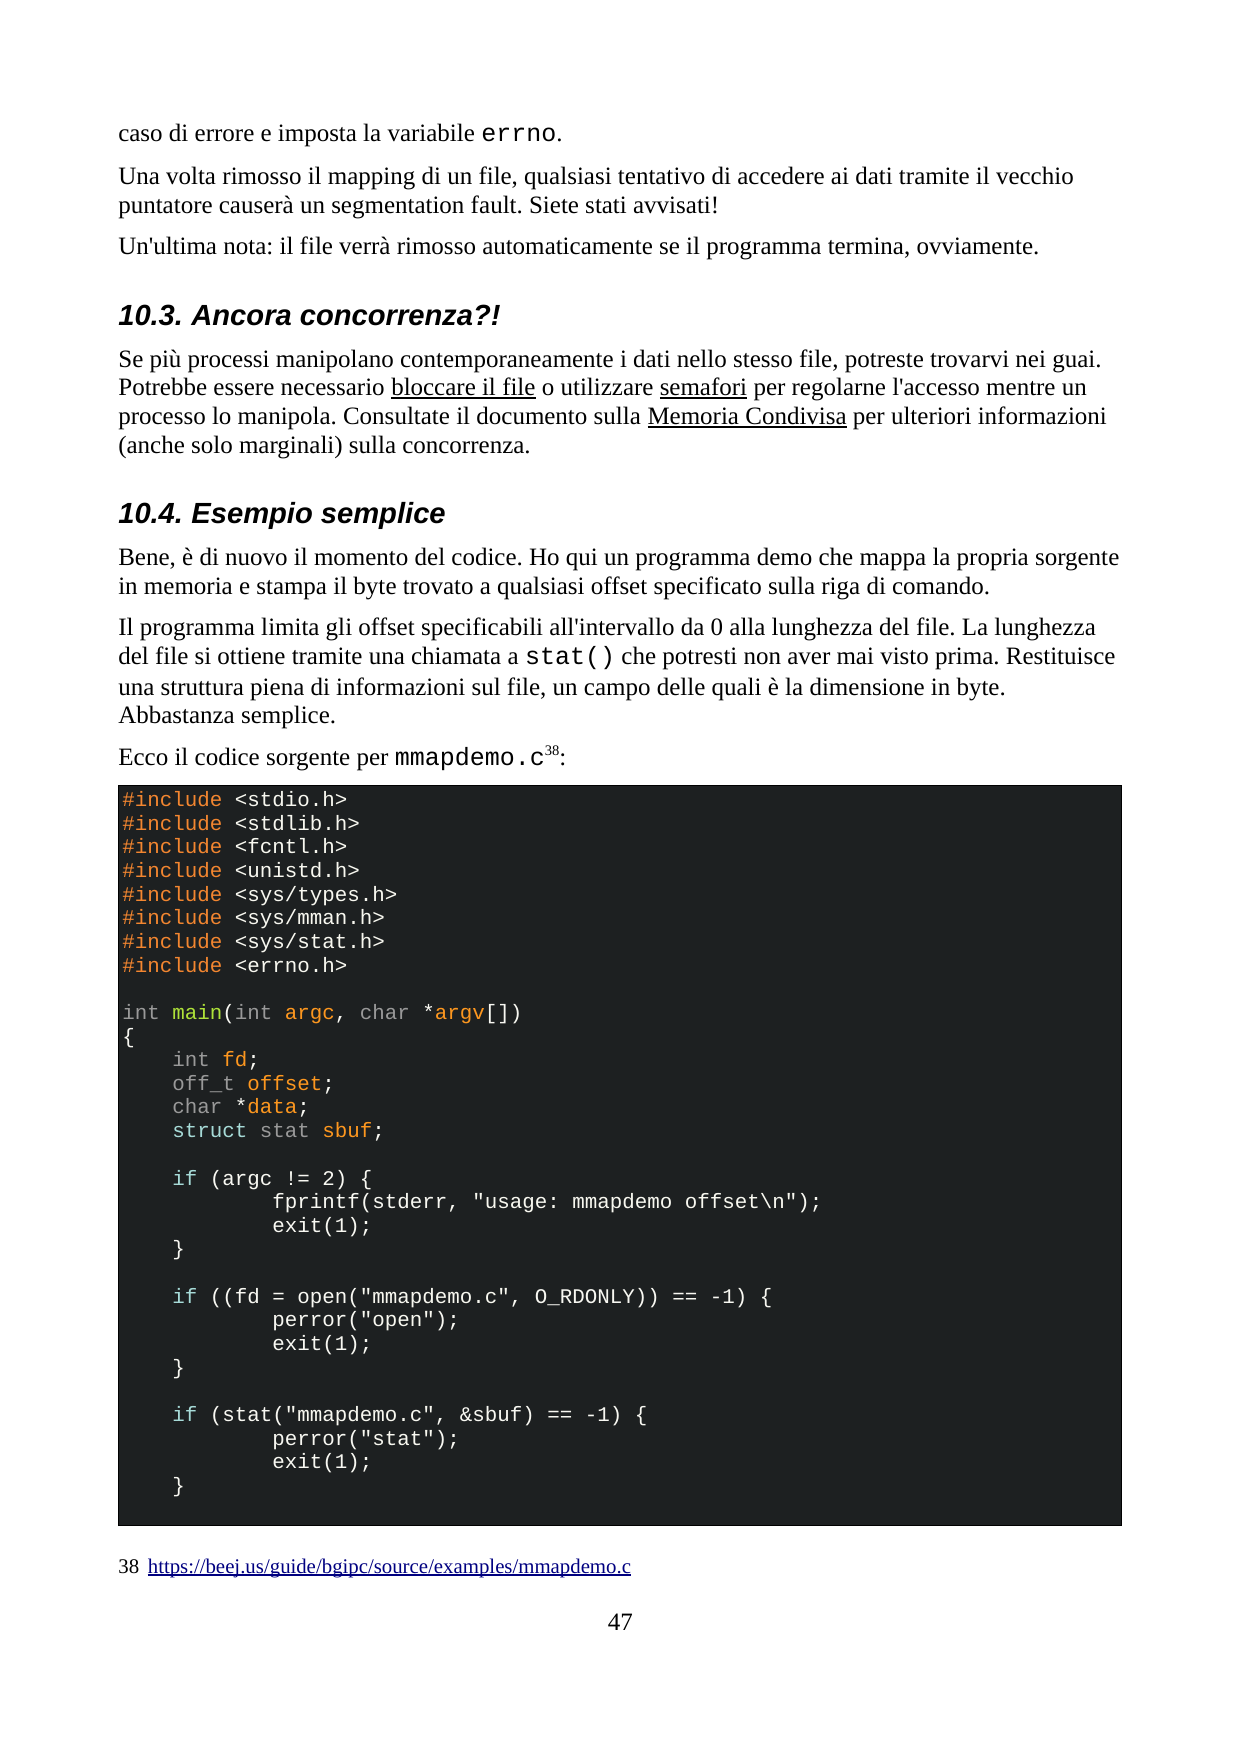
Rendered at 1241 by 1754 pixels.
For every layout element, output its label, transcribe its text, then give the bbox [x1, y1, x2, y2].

text if (stat("mmapdemo.c", &sbuf) == -1) { [119, 1400, 1121, 1424]
text Un'ultima nota: il file verrà rimosso automaticamente se il programma termina, ovviamente. [118, 231, 1122, 260]
text #include <errno.h> [119, 951, 1121, 974]
text exit(1); [119, 1447, 1121, 1471]
text struct stat sbuf; [119, 1116, 1121, 1140]
text int fd; [119, 1045, 1121, 1069]
text Il programma limita gli offset specificabili all'intervallo da 0 alla lunghezza del file. La lunghezza del file si ottiene tramite una chiamata a stat() che potresti non aver mai visto prima. Restituisce una struttura piena di informazioni sul file, un campo delle quali è la dimensione in byte. Abbastanza semplice. [118, 612, 1122, 729]
text #include <stdio.h> [119, 786, 1121, 809]
text { [119, 1022, 1121, 1045]
text int main(int argc, char *argv[]) [119, 998, 1121, 1022]
text perror("open"); [119, 1305, 1121, 1329]
text exit(1); [119, 1329, 1121, 1353]
text } [119, 1234, 1121, 1258]
text #include <sys/stat.h> [119, 927, 1121, 951]
text char *data; [119, 1093, 1121, 1116]
subtitle Ancora concorrenza?! [118, 298, 1122, 331]
text if ((fd = open("mmapdemo.c", O_RDONLY)) == -1) { [119, 1282, 1121, 1305]
text #include <sys/mman.h> [119, 903, 1121, 927]
text } [119, 1471, 1121, 1494]
text if (argc != 2) { [119, 1163, 1121, 1187]
text caso di errore e imposta la variabile errno. [118, 118, 1122, 149]
text #include <fcntl.h> [119, 832, 1121, 856]
text Una volta rimosso il mapping di un file, qualsiasi tentativo di accedere ai dati tramite il vecchio puntatore causerà un segmentation fault. Siete stati avvisati! [118, 161, 1122, 219]
text perror("stat"); [119, 1424, 1121, 1447]
text fprintf(stderr, "usage: mmapdemo offset\n"); [119, 1187, 1121, 1211]
text https://beej.us/guide/bgipc/source/examples/mmapdemo.c [118, 1553, 1122, 1578]
text exit(1); [119, 1211, 1121, 1234]
text Ecco il codice sorgente per mmapdemo.c: [118, 742, 1122, 773]
text off_t offset; [119, 1069, 1121, 1093]
subtitle Esempio semplice [118, 496, 1122, 530]
text Bene, è di nuovo il momento del codice. Ho qui un programma demo che mappa la propria sorgente in memoria e stampa il byte trovato a qualsiasi offset specificato sulla riga di comando. [118, 542, 1122, 600]
text #include <stdlib.h> [119, 809, 1121, 832]
text Se più processi manipolano contemporaneamente i dati nello stesso file, potreste trovarvi nei guai. Potrebbe essere necessario bloccare il file o utilizzare semafori per regolarne l'accesso mentre un processo lo manipola. Consultate il documento sulla Memoria Condivisa per ulteriori informazioni (anche solo marginali) sulla concorrenza. [118, 344, 1122, 459]
text } [119, 1353, 1121, 1376]
text #include <sys/types.h> [119, 880, 1121, 903]
text #include <unistd.h> [119, 856, 1121, 880]
